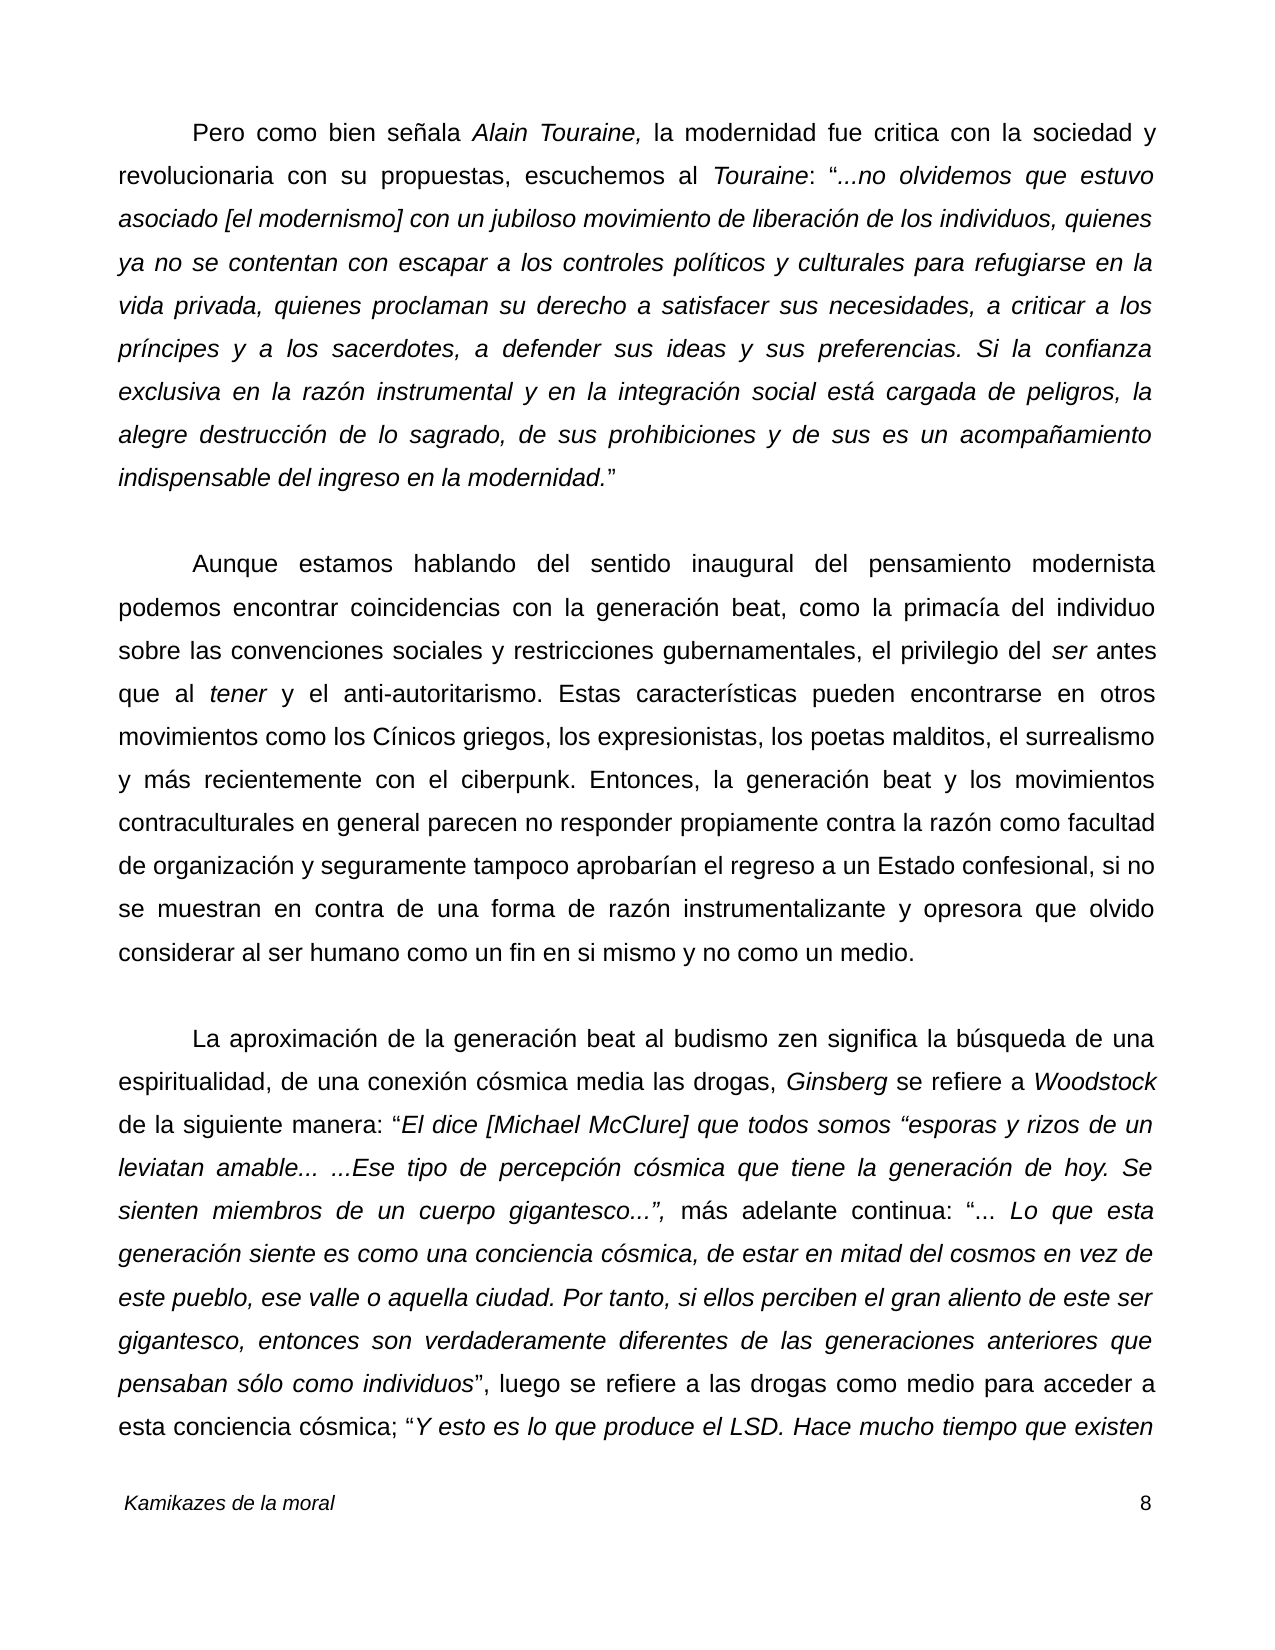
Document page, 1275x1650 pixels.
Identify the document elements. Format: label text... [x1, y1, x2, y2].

text Aunque estamos hablando del sentido inaugural del pensamiento modernista podemos encontrar coincidencias con la generación beat, como la primacía del individuo sobre las convenciones sociales y restricciones gubernamentales, el privilegio del ser antes que al tener y el anti-autoritarismo. Estas características pueden encontrarse en otros movimientos como los Cínicos griegos, los expresionistas, los poetas malditos, el surrealismo y más recientemente con el ciberpunk. Entonces, la generación beat y los movimientos contraculturales en general parecen no responder propiamente contra la razón como facultad de organización y seguramente tampoco aprobarían el regreso a un Estado confesional, si no se muestran en contra de una forma de razón instrumentalizante y opresora que olvido considerar al ser humano como un fin en si mismo y no como un medio. [118, 549, 1157, 966]
text Pero como bien señala Alain Touraine, la modernidad fue critica con la sociedad y revolucionaria con su propuestas, escuchemos al Touraine: “...no olvidemos que estuvo asociado [el modernismo] con un jubiloso movimiento de liberación de los individuos, quienes ya no se contentan con escapar a los controles políticos y culturales para refugiarse en la vida privada, quienes proclaman su derecho a satisfacer sus necesidades, a criticar a los príncipes y a los sacerdotes, a defender sus ideas y sus preferencias. Si la confianza exclusiva en la razón instrumental y en la integración social está cargada de peligros, la alegre destrucción de lo sagrado, de sus prohibiciones y de sus es un acompañamiento indispensable del ingreso en la modernidad.” [118, 118, 1157, 492]
text La aproximación de la generación beat al budismo zen significa la búsqueda de una espiritualidad, de una conexión cósmica media las drogas, Ginsberg se refiere a Woodstock de la siguiente manera: “El dice [Michael McClure] que todos somos “esporas y rizos de un leviatan amable... ...Ese tipo de percepción cósmica que tiene la generación de hoy. Se sienten miembros de un cuerpo gigantesco...”, más adelante continua: “... Lo que esta generación siente es como una conciencia cósmica, de estar en mitad del cosmos en vez de este pueblo, ese valle o aquella ciudad. Por tanto, si ellos perciben el gran aliento de este ser gigantesco, entonces son verdaderamente diferentes de las generaciones anteriores que pensaban sólo como individuos”, luego se refiere a las drogas como medio para acceder a esta conciencia cósmica; “Y esto es lo que produce el LSD. Hace mucho tiempo que existen [118, 1024, 1157, 1441]
